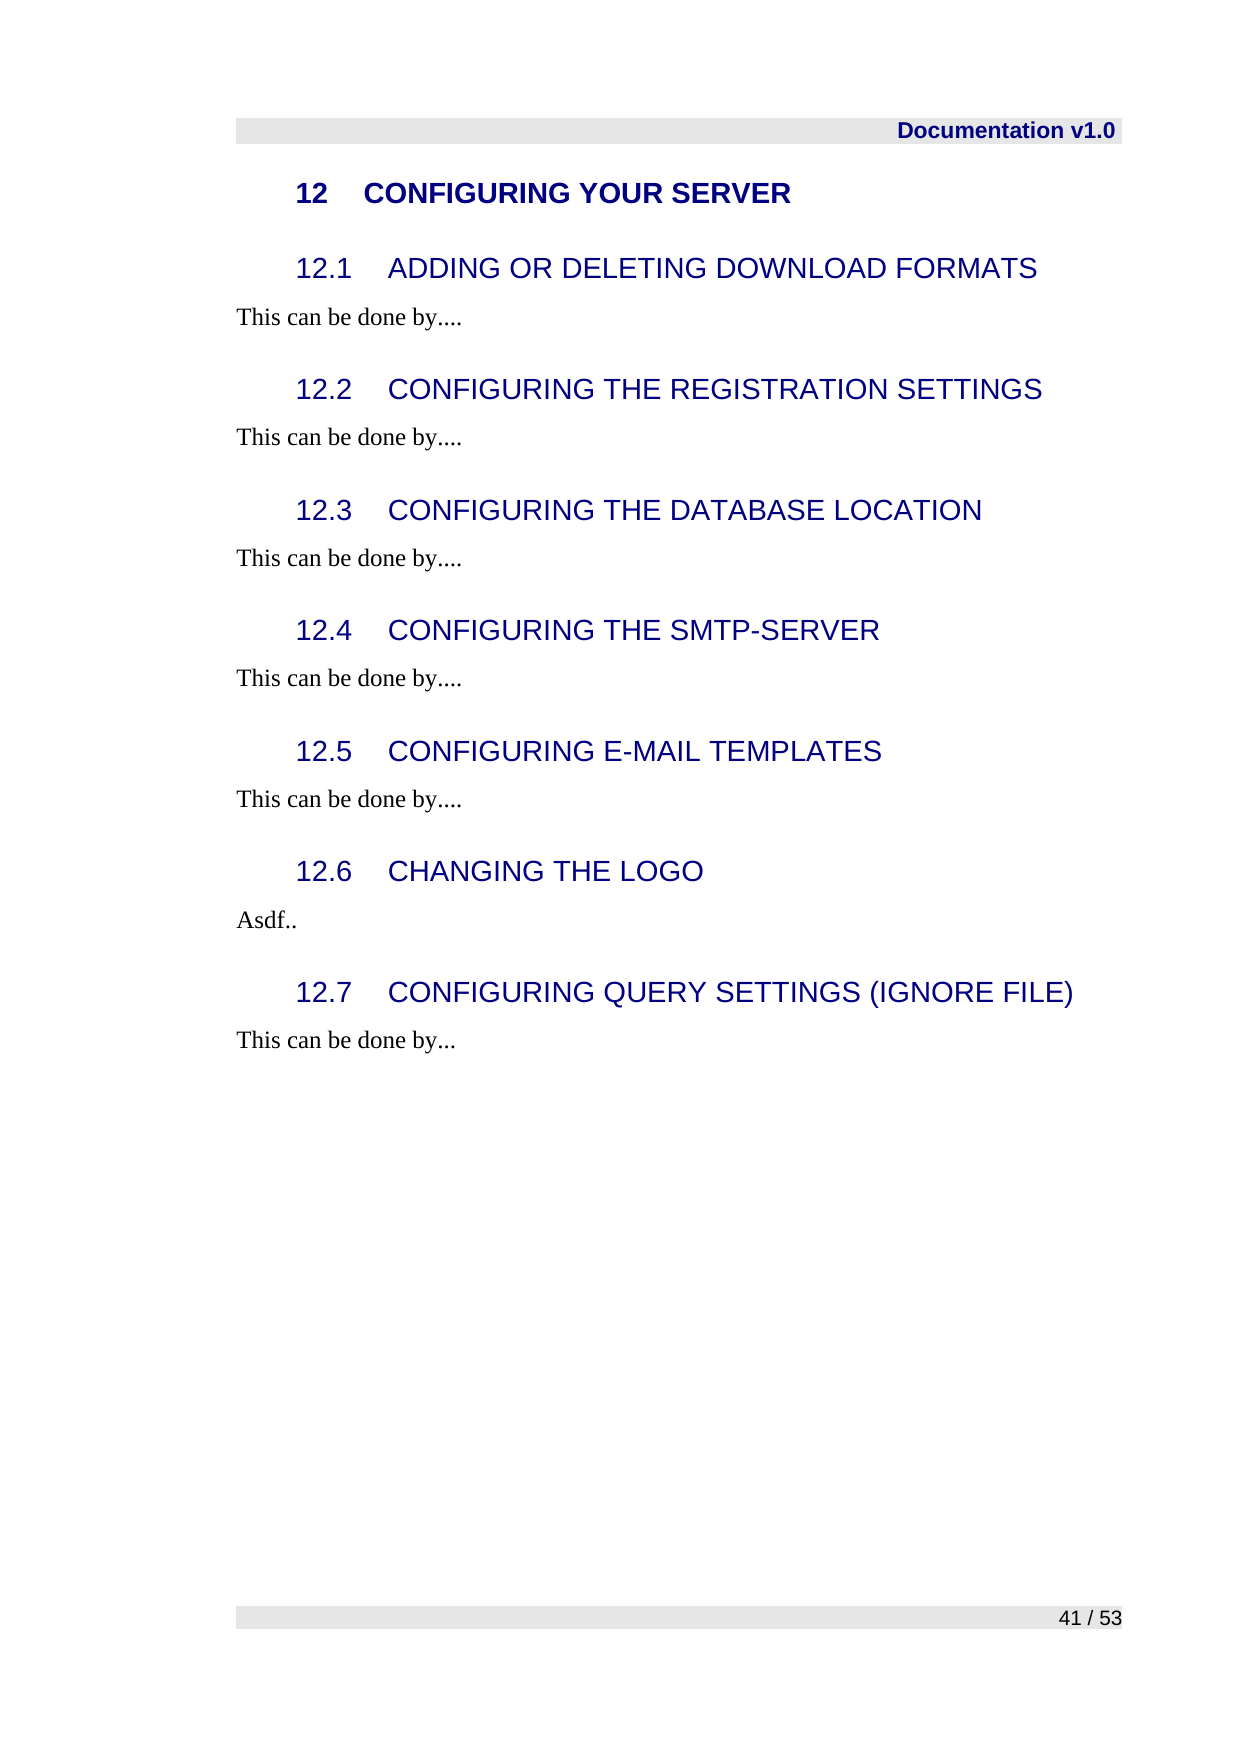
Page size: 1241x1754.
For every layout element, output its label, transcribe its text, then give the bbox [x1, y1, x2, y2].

text This can be done by.... [236, 664, 1122, 692]
subtitle Configuring the registration settings [236, 373, 1122, 406]
text This can be done by... [236, 1026, 1122, 1054]
subtitle Configuring Query settings (ignore file) [236, 976, 1122, 1009]
subtitle Changing the logo [236, 855, 1122, 888]
text Asdf.. [236, 906, 1122, 933]
text This can be done by.... [236, 303, 1122, 330]
subtitle Configuring e-mail templates [236, 735, 1122, 767]
subtitle Configuring the SMTP-server [236, 614, 1122, 647]
text This can be done by.... [236, 423, 1122, 451]
subtitle Configuring your server [236, 177, 1122, 210]
subtitle Adding or deleting download formats [236, 252, 1122, 285]
text This can be done by.... [236, 544, 1122, 572]
subtitle Configuring the database location [236, 493, 1122, 526]
text This can be done by.... [236, 785, 1122, 813]
